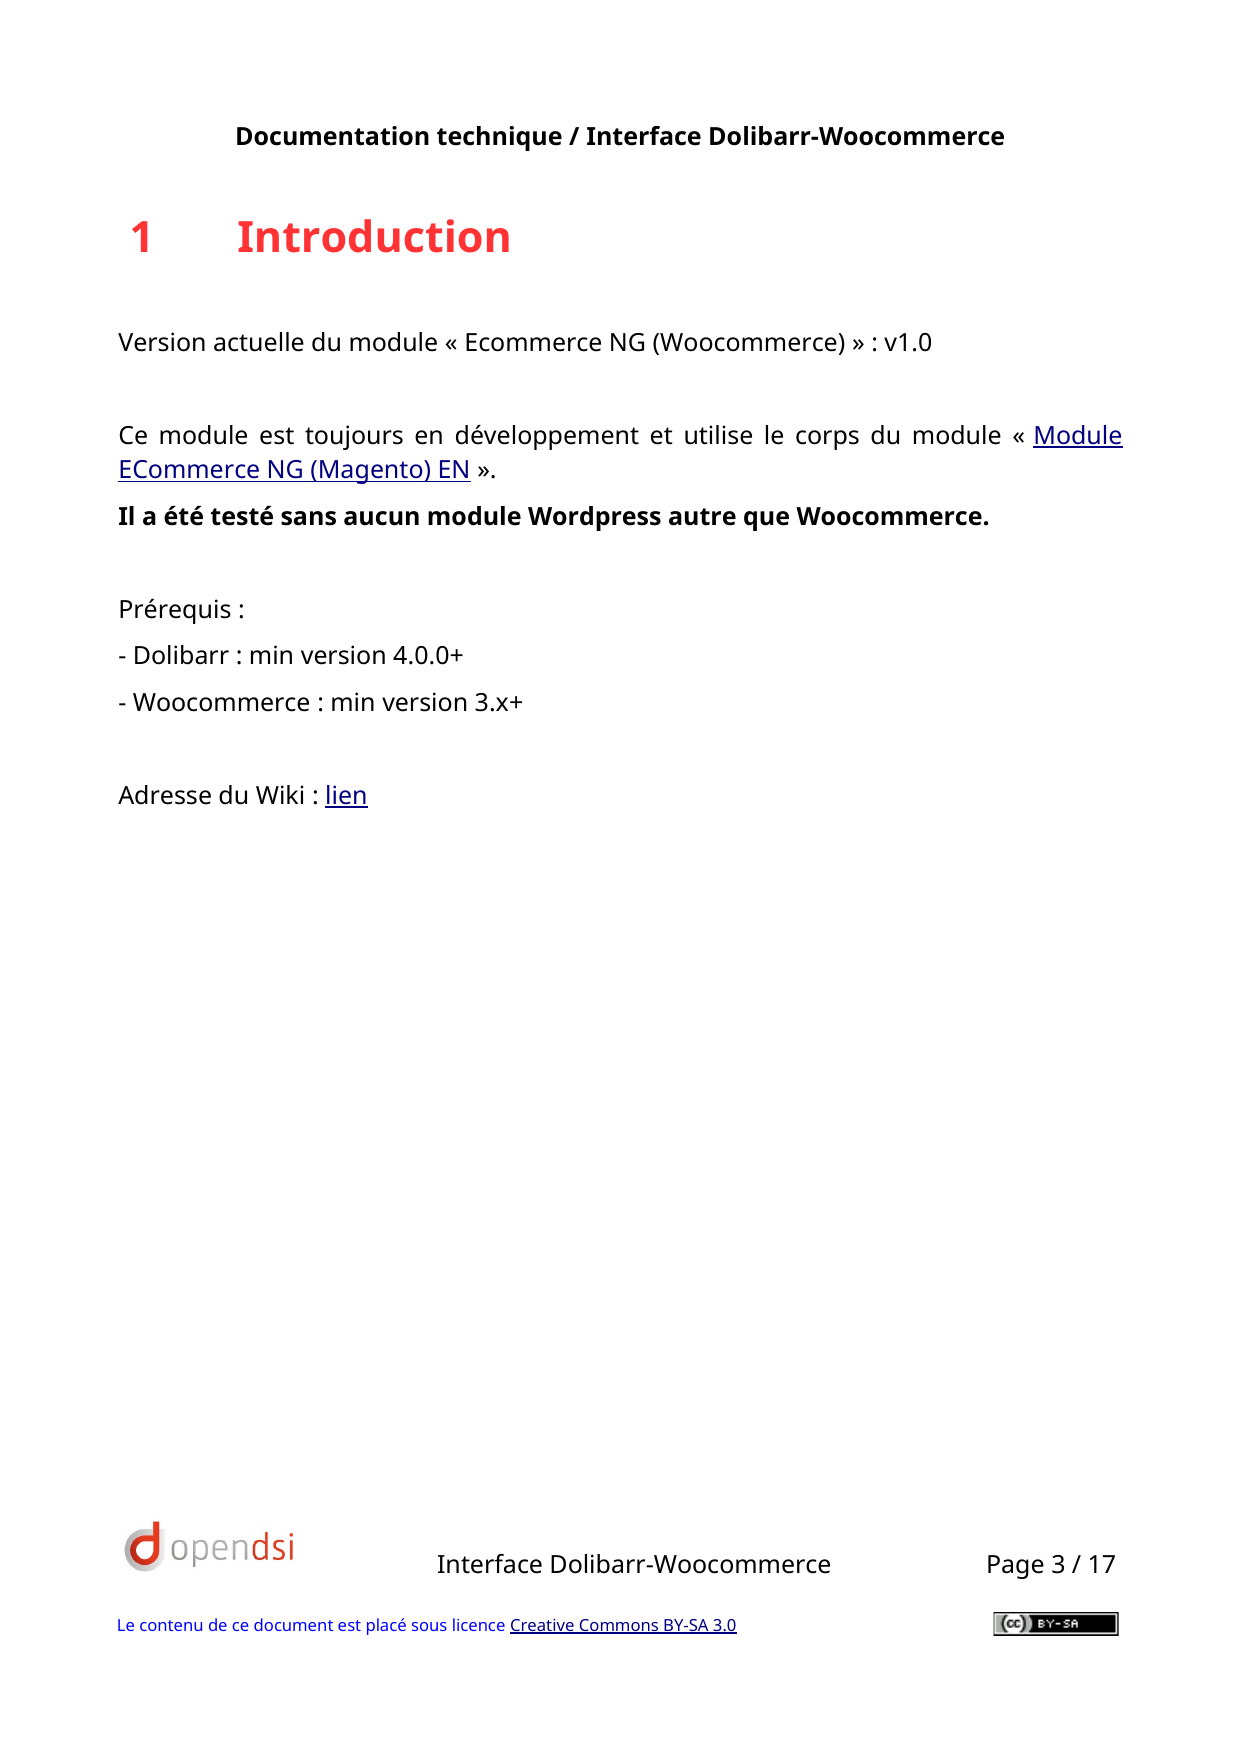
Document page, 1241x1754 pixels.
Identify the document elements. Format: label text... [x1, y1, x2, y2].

text - Woocommerce : min version 3.x+ [118, 684, 1122, 718]
picture [993, 1612, 1119, 1636]
text Il a été testé sans aucun module Wordpress autre que Woocommerce. [118, 498, 1122, 532]
text Ce module est toujours en développement et utilise le corps du module « Module ECommerce NG (Magento) EN ». [118, 418, 1122, 486]
text Adresse du Wiki : lien [118, 778, 1122, 812]
picture [123, 1519, 296, 1574]
text - Dolibarr : min version 4.0.0+ [118, 638, 1122, 672]
text Prérequis : [118, 591, 1122, 625]
text Version actuelle du module « Ecommerce NG (Woocommerce) » : v1.0 [118, 324, 1122, 358]
subtitle Introduction [118, 207, 1122, 265]
